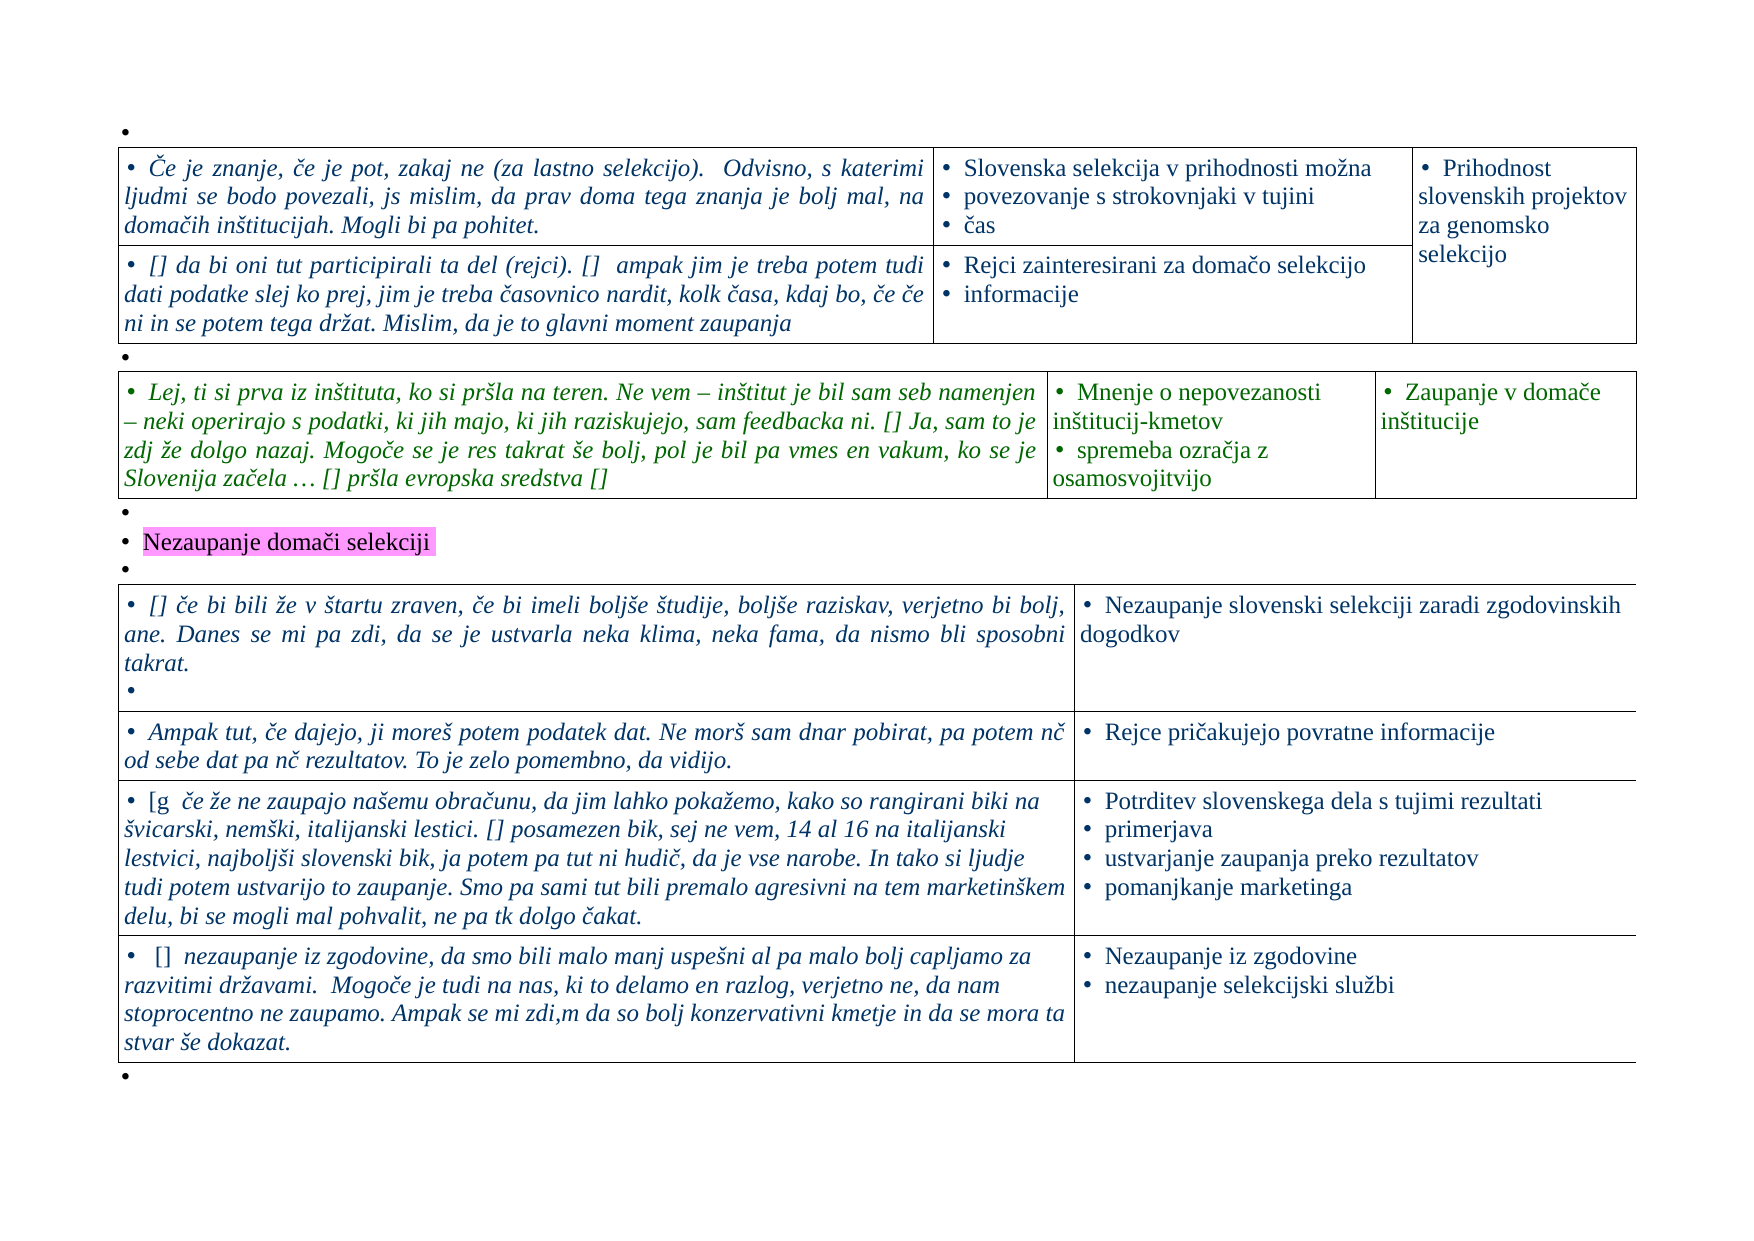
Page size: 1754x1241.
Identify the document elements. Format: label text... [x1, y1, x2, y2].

table_cell Potrditev slovenskega dela s tujimi rezultati primerjava ustvarjanje zaupanja preko rezultatov pomanjkanje marketinga [1075, 781, 1636, 935]
table_header [] če bi bili že v štartu zraven, če bi imeli boljše študije, boljše raziskav, verjetno bi bolj, ane. Danes se mi pa zdi, da se je ustvarla neka klima, neka fama, da nismo bli sposobni takrat. [119, 585, 1074, 711]
table_cell Rejci zainteresirani za domačo selekcijo informacije [934, 246, 1412, 342]
table_cell [] nezaupanje iz zgodovine, da smo bili malo manj uspešni al pa malo bolj capljamo za razvitimi državami. Mogoče je tudi na nas, ki to delamo en razlog, verjetno ne, da nam stoprocentno ne zaupamo. Ampak se mi zdi,m da so bolj konzervativni kmetje in da se mora ta stvar še dokazat. [119, 936, 1074, 1062]
table_cell Nezaupanje iz zgodovine nezaupanje selekcijski službi [1075, 936, 1636, 1062]
table_header Nezaupanje slovenski selekciji zaradi zgodovinskih dogodkov [1075, 585, 1636, 711]
table_header Mnenje o nepovezanosti inštitucij-kmetov spremeba ozračja z osamosvojitvijo [1048, 372, 1375, 498]
table_header Lej, ti si prva iz inštituta, ko si pršla na teren. Ne vem – inštitut je bil sam seb namenjen – neki operirajo s podatki, ki jih majo, ki jih raziskujejo, sam feedbacka ni. [] Ja, sam to je zdj že dolgo nazaj. Mogoče se je res takrat še bolj, pol je bil pa vmes en vakum, ko se je Slovenija začela … [] pršla evropska sredstva [] [119, 372, 1047, 498]
table_header Zaupanje v domače inštitucije [1376, 372, 1636, 498]
table_header Slovenska selekcija v prihodnosti možna povezovanje s strokovnjaki v tujini čas [934, 148, 1412, 245]
table_cell [g če že ne zaupajo našemu obračunu, da jim lahko pokažemo, kako so rangirani biki na švicarski, nemški, italijanski lestici. [] posamezen bik, sej ne vem, 14 al 16 na italijanski lestvici, najboljši slovenski bik, ja potem pa tut ni hudič, da je vse narobe. In tako si ljudje tudi potem ustvarijo to zaupanje. Smo pa sami tut bili premalo agresivni na tem marketinškem delu, bi se mogli mal pohvalit, ne pa tk dolgo čakat. [119, 781, 1074, 935]
table_cell Rejce pričakujejo povratne informacije [1075, 712, 1636, 780]
table_cell Ampak tut, če dajejo, ji moreš potem podatek dat. Ne morš sam dnar pobirat, pa potem nč od sebe dat pa nč rezultatov. To je zelo pomembno, da vidijo. [119, 712, 1074, 780]
table_cell [] da bi oni tut participirali ta del (rejci). [] ampak jim je treba potem tudi dati podatke slej ko prej, jim je treba časovnico nardit, kolk časa, kdaj bo, če če ni in se potem tega držat. Mislim, da je to glavni moment zaupanja [119, 246, 933, 342]
list Nezaupanje domači selekciji [118, 527, 1636, 556]
table_header Če je znanje, če je pot, zakaj ne (za lastno selekcijo). Odvisno, s katerimi ljudmi se bodo povezali, js mislim, da prav doma tega znanja je bolj mal, na domačih inštitucijah. Mogli bi pa pohitet. [119, 148, 933, 245]
table_header Prihodnost slovenskih projektov za genomsko selekcijo [1413, 148, 1636, 342]
